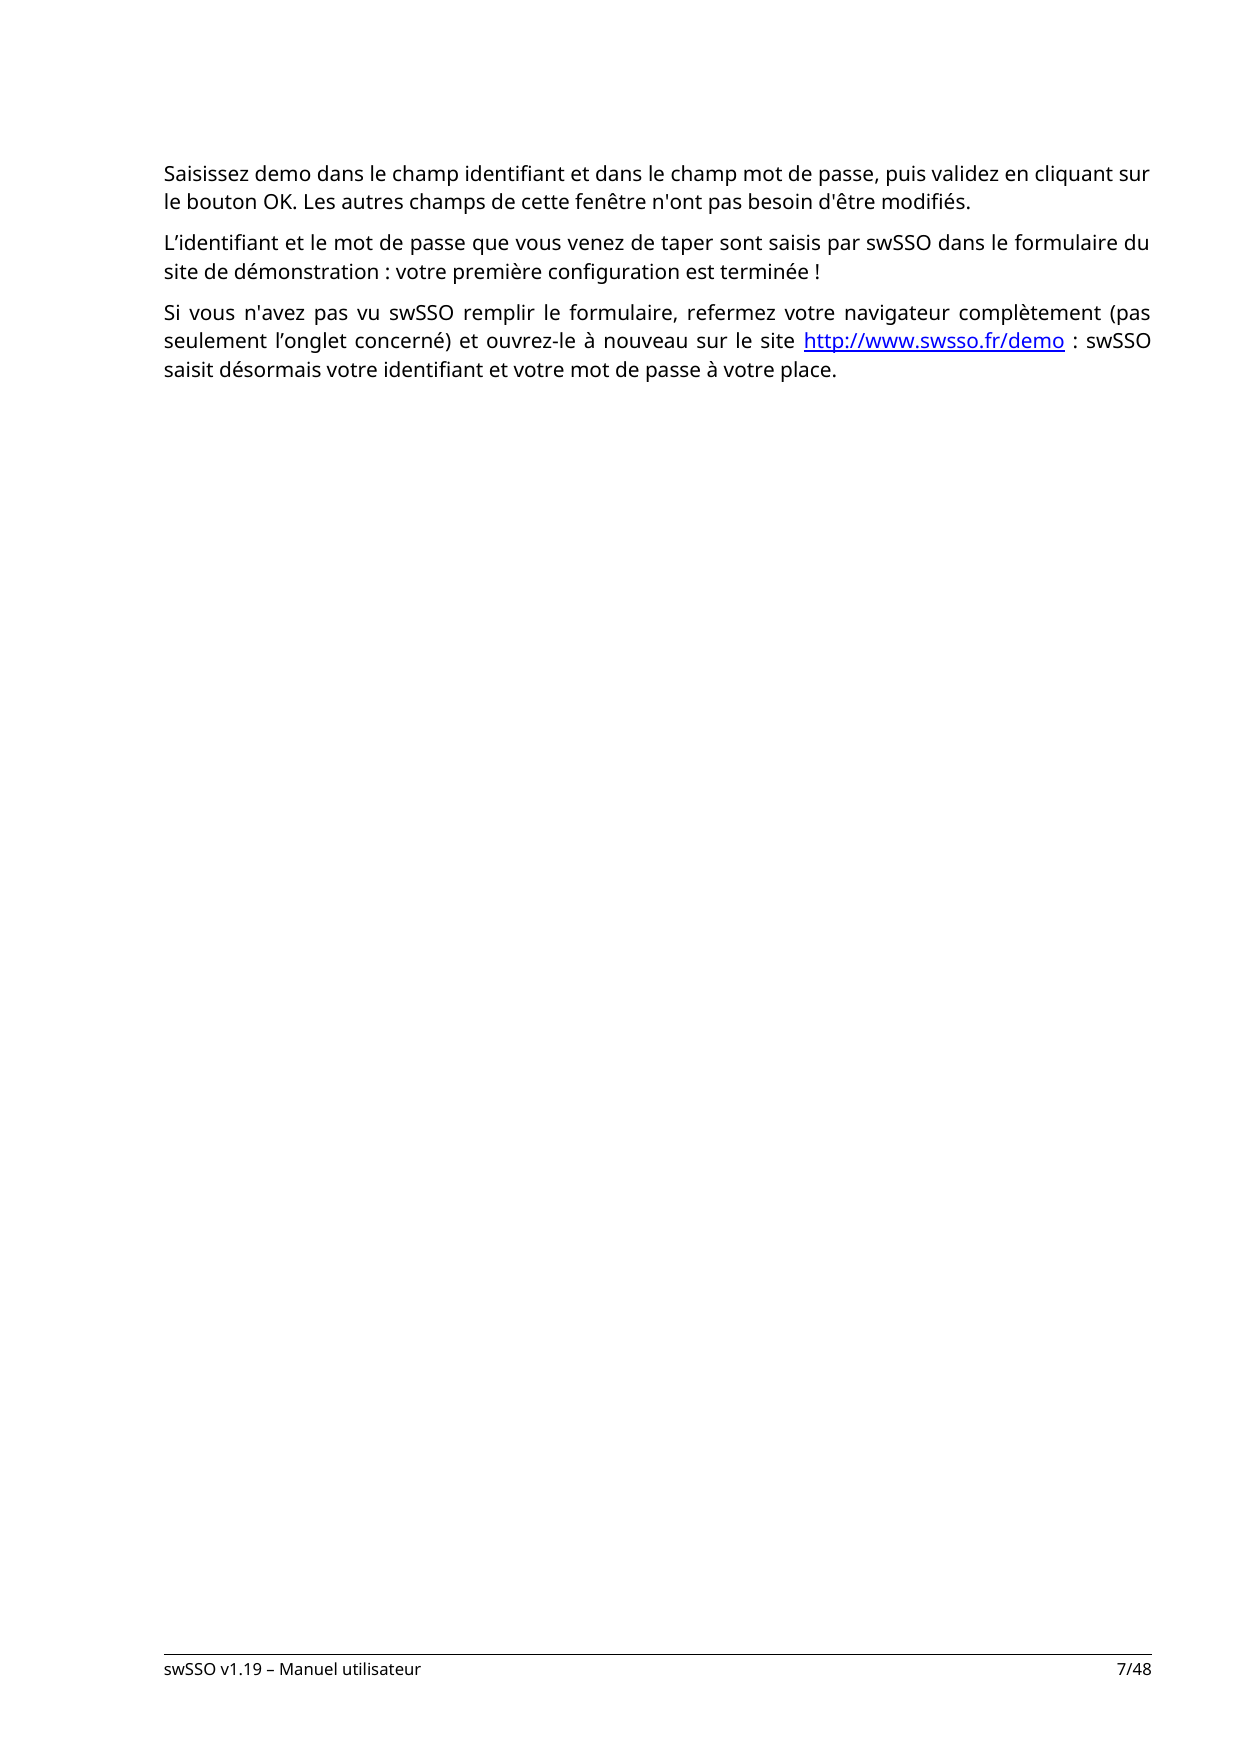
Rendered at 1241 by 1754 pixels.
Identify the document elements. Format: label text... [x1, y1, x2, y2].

text Si vous n'avez pas vu swSSO remplir le formulaire, refermez votre navigateur complètement (pas seulement l’onglet concerné) et ouvrez-le à nouveau sur le site http://www.swsso.fr/demo : swSSO saisit désormais votre identifiant et votre mot de passe à votre place. [164, 298, 1152, 383]
text Saisissez demo dans le champ identifiant et dans le champ mot de passe, puis validez en cliquant sur le bouton OK. Les autres champs de cette fenêtre n'ont pas besoin d'être modifiés. [164, 159, 1152, 216]
text L’identifiant et le mot de passe que vous venez de taper sont saisis par swSSO dans le formulaire du site de démonstration : votre première configuration est terminée ! [164, 228, 1152, 285]
